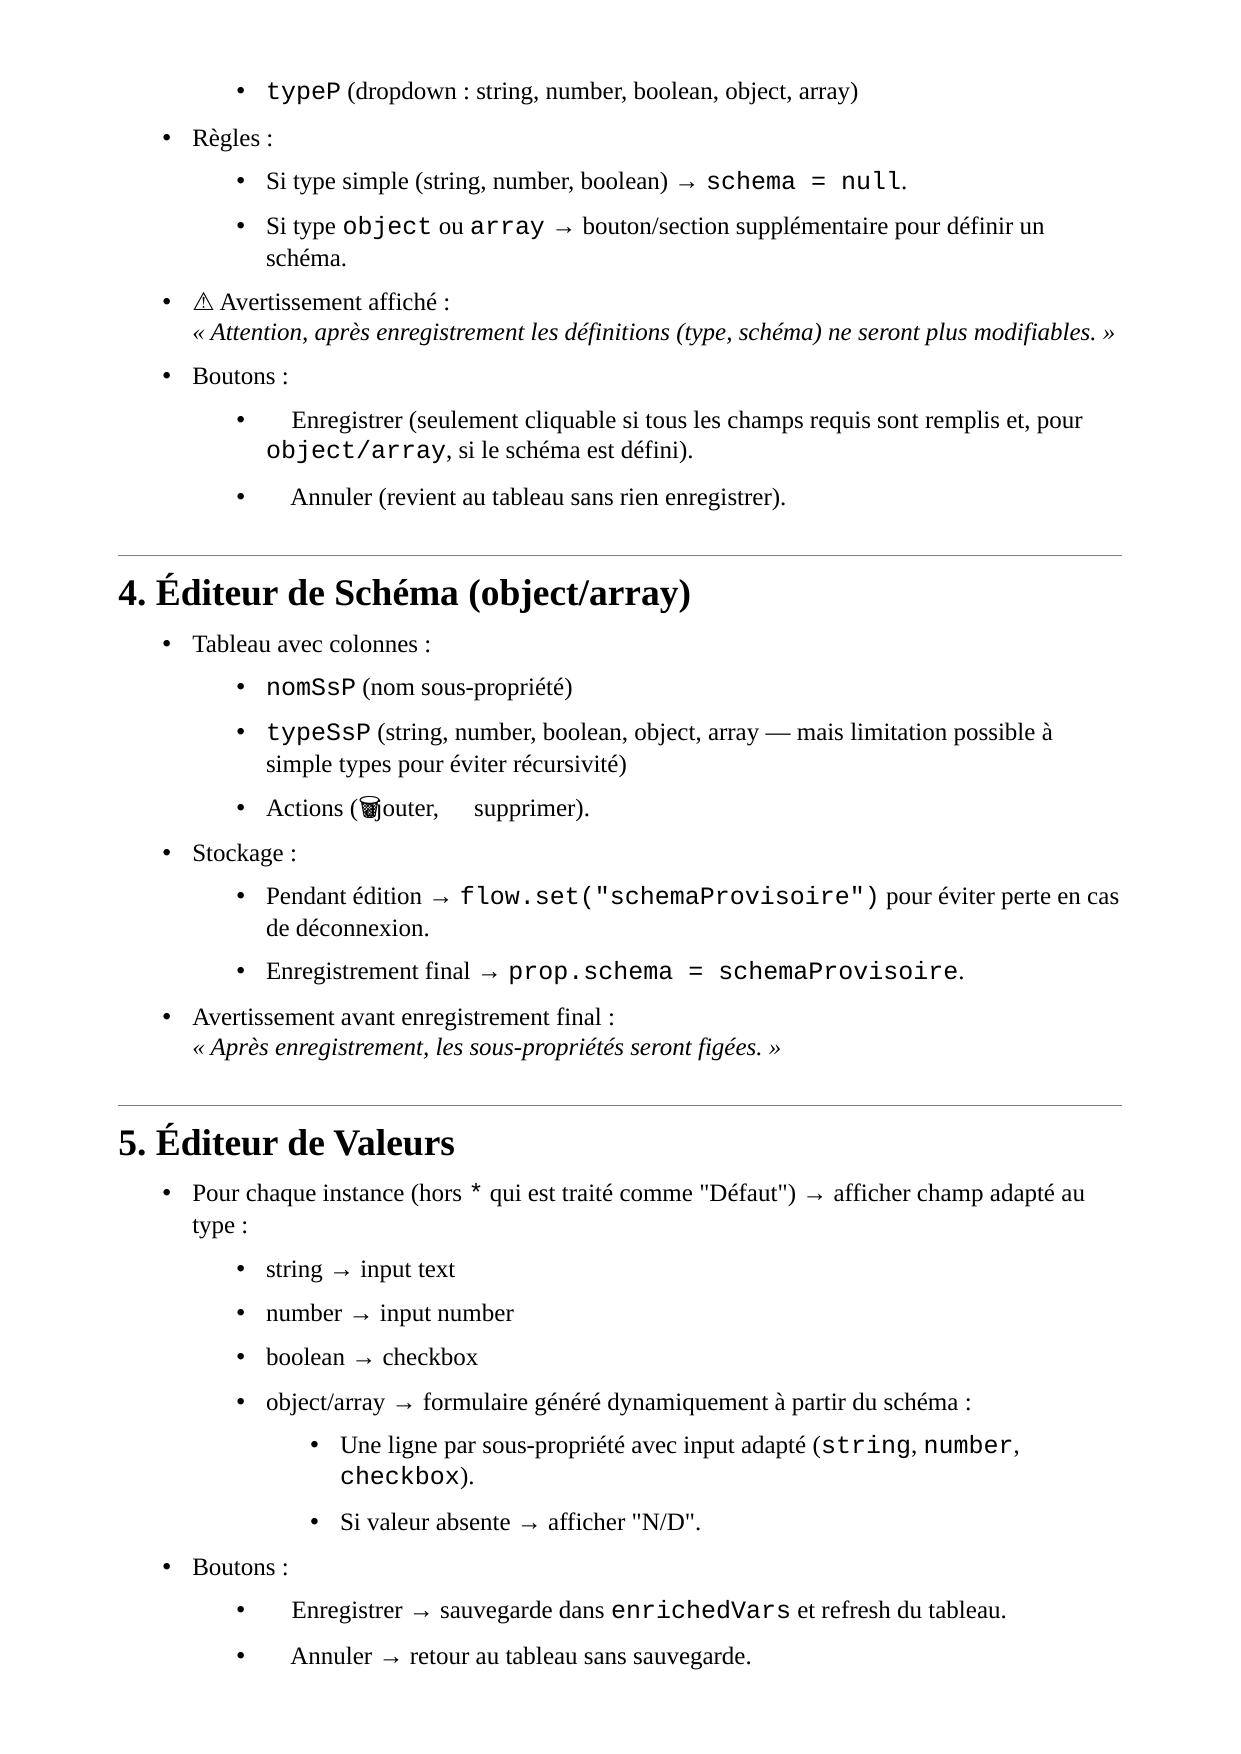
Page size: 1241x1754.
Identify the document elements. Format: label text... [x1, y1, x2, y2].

subtitle 4. Éditeur de Schéma (object/array) [118, 570, 1122, 613]
list ✅ Enregistrer → sauvegarde dans enrichedVars et refresh du tableau. [236, 1595, 1122, 1626]
list Avertissement avant enregistrement final : « Après enregistrement, les sous-propriétés seront figées. » [162, 1002, 1122, 1061]
subtitle 5. Éditeur de Valeurs [118, 1120, 1122, 1163]
list Actions (➕ ajouter, 🗑️ supprimer). [236, 792, 1122, 822]
list Boutons : [162, 1551, 1122, 1580]
list Tableau avec colonnes : [162, 628, 1122, 657]
list ❌ Annuler → retour au tableau sans sauvegarde. [236, 1640, 1122, 1670]
list ⚠️ Avertissement affiché : « Attention, après enregistrement les définitions (type, schéma) ne seront plus modifiables. » [162, 287, 1122, 346]
list Pour chaque instance (hors * qui est traité comme "Défaut") → afficher champ adapté au type : [162, 1178, 1122, 1238]
list Une ligne par sous-propriété avec input adapté (string, number, checkbox). [310, 1430, 1122, 1492]
list Règles : [162, 122, 1122, 151]
list typeP (dropdown : string, number, boolean, object, array) [236, 76, 1122, 107]
list Stockage : [162, 837, 1122, 866]
list Enregistrement final → prop.schema = schemaProvisoire. [236, 956, 1122, 987]
list Si valeur absente → afficher "N/D". [310, 1506, 1122, 1536]
list nomSsP (nom sous-propriété) [236, 672, 1122, 703]
list number → input number [236, 1297, 1122, 1327]
list Si type object ou array → bouton/section supplémentaire pour définir un schéma. [236, 211, 1122, 272]
list boolean → checkbox [236, 1342, 1122, 1371]
list object/array → formulaire généré dynamiquement à partir du schéma : [236, 1386, 1122, 1416]
list Pendant édition → flow.set("schemaProvisoire") pour éviter perte en cas de déconnexion. [236, 881, 1122, 942]
list Si type simple (string, number, boolean) → schema = null. [236, 166, 1122, 197]
list ✅ Enregistrer (seulement cliquable si tous les champs requis sont remplis et, pour object/array, si le schéma est défini). [236, 405, 1122, 466]
list ❌ Annuler (revient au tableau sans rien enregistrer). [236, 481, 1122, 511]
list typeSsP (string, number, boolean, object, array — mais limitation possible à simple types pour éviter récursivité) [236, 717, 1122, 778]
list Boutons : [162, 361, 1122, 390]
list string → input text [236, 1253, 1122, 1283]
